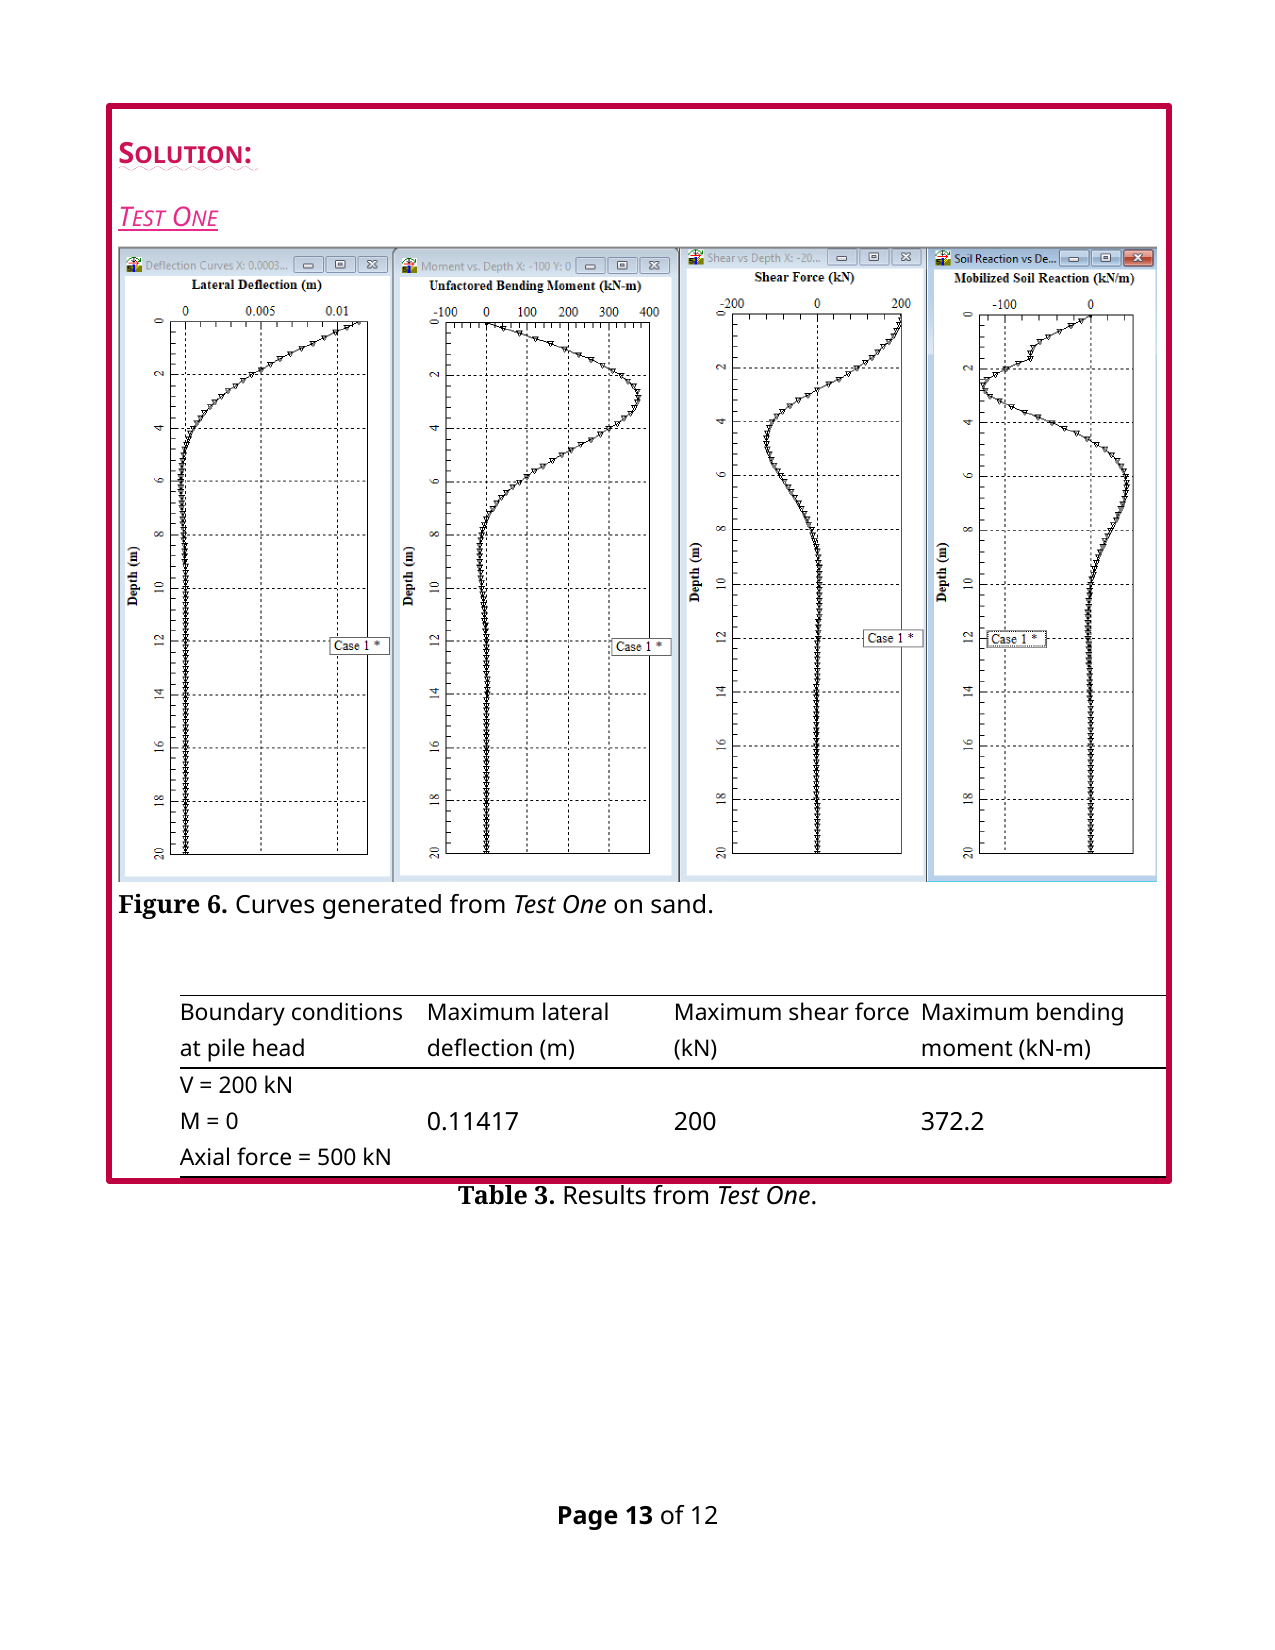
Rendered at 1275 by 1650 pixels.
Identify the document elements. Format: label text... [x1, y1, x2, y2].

table_cell V = 200 kN M = 0 Axial force = 500 kN [180, 1069, 427, 1176]
table_cell 372.2 [921, 1069, 1166, 1176]
table_header Boundary conditions at pile head [180, 996, 427, 1067]
text Figure 6. Curves generated from Test One on sand. [118, 882, 1157, 921]
table_header Maximum lateral deflection (m) [427, 996, 674, 1067]
picture [118, 246, 1157, 882]
table_header Maximum shear force (kN) [674, 996, 921, 1067]
text Table 3. Results from Test One. [118, 1184, 1157, 1212]
table_cell 200 [674, 1069, 921, 1176]
subtitle Test One [118, 197, 1157, 234]
table_header Maximum bending moment (kN-m) [921, 996, 1166, 1067]
subtitle Solution: [118, 133, 1157, 172]
table_cell 0.11417 [427, 1069, 674, 1176]
